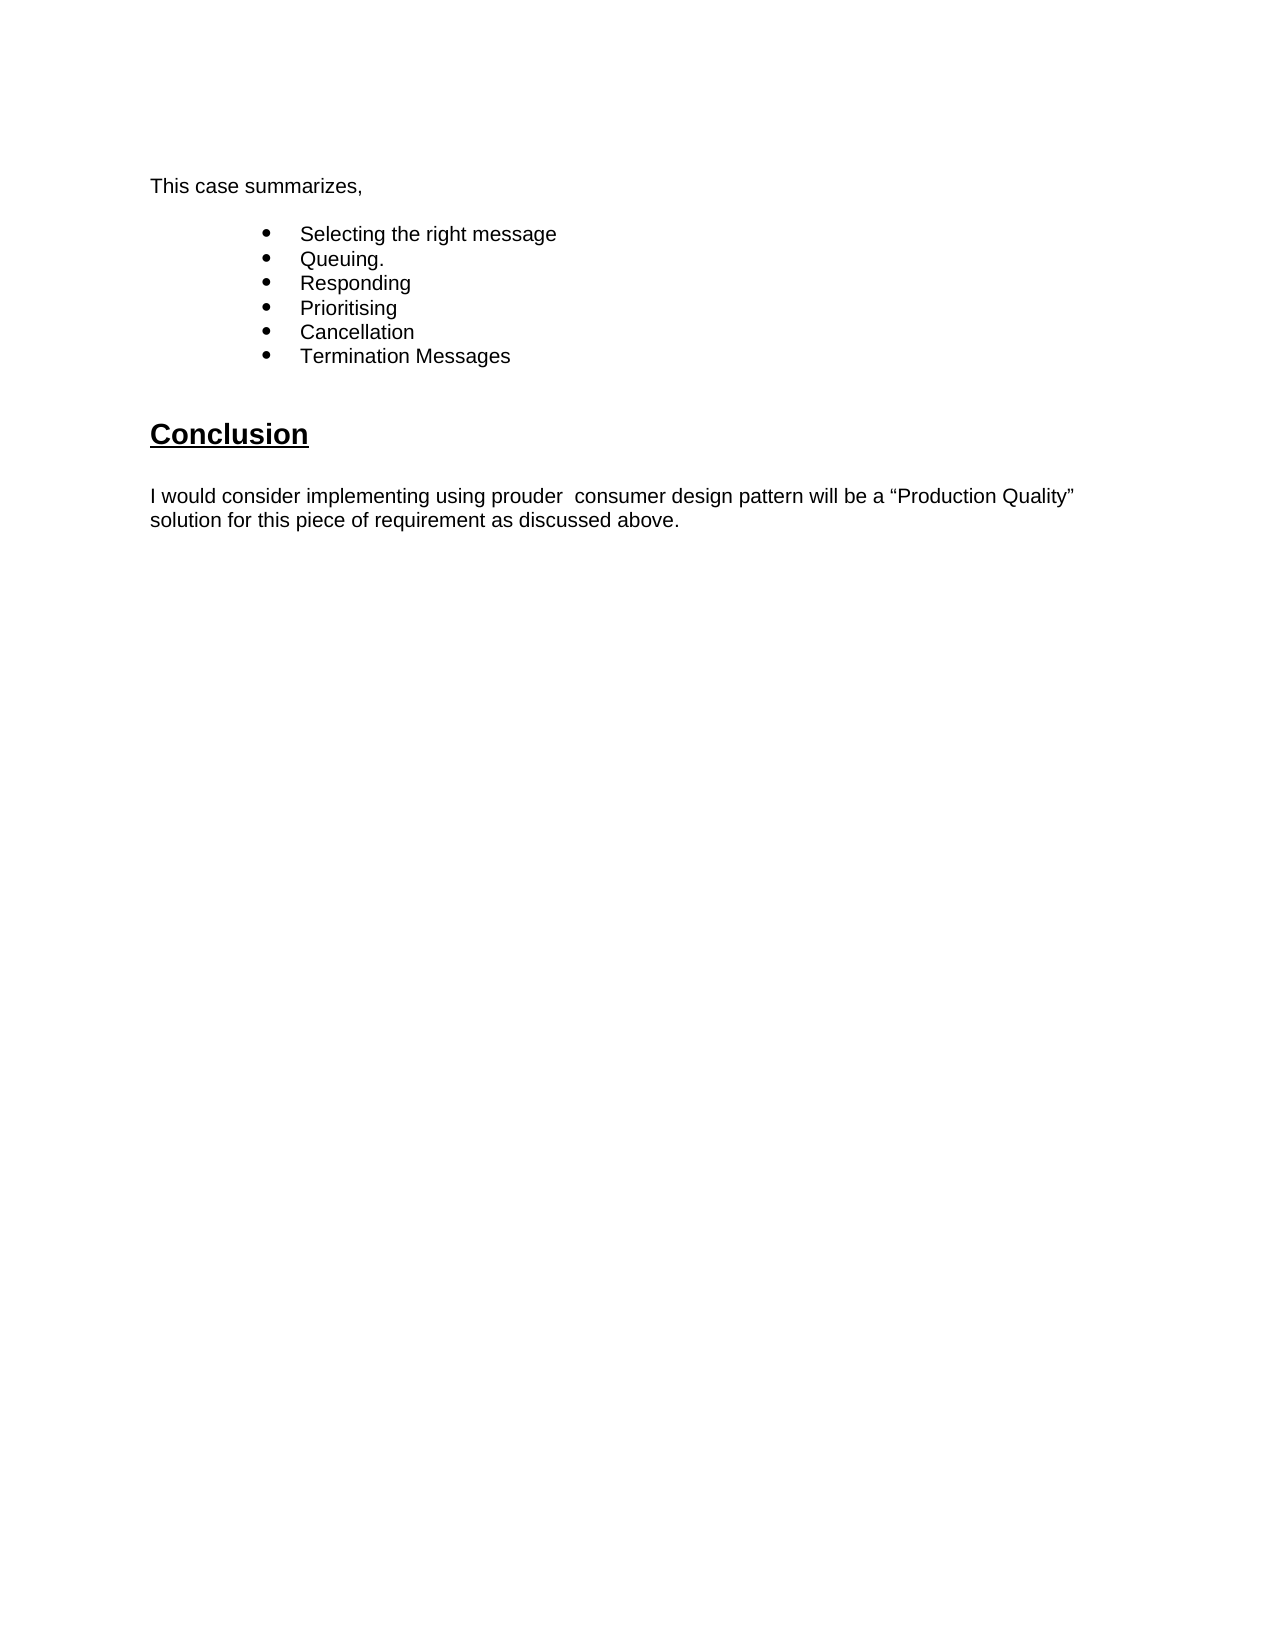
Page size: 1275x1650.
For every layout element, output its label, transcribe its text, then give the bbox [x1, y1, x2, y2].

list Responding [262, 271, 1125, 295]
list Termination Messages [262, 344, 1125, 369]
list Selecting the right message [262, 222, 1125, 246]
text Conclusion [150, 417, 1125, 450]
text This case summarizes, [150, 174, 1125, 198]
text I would consider implementing using prouder consumer design pattern will be a “Production Quality” solution for this piece of requirement as discussed above. [150, 484, 1125, 532]
list Prioritising [262, 295, 1125, 320]
list Cancellation [262, 320, 1125, 344]
list Queuing. [262, 246, 1125, 271]
